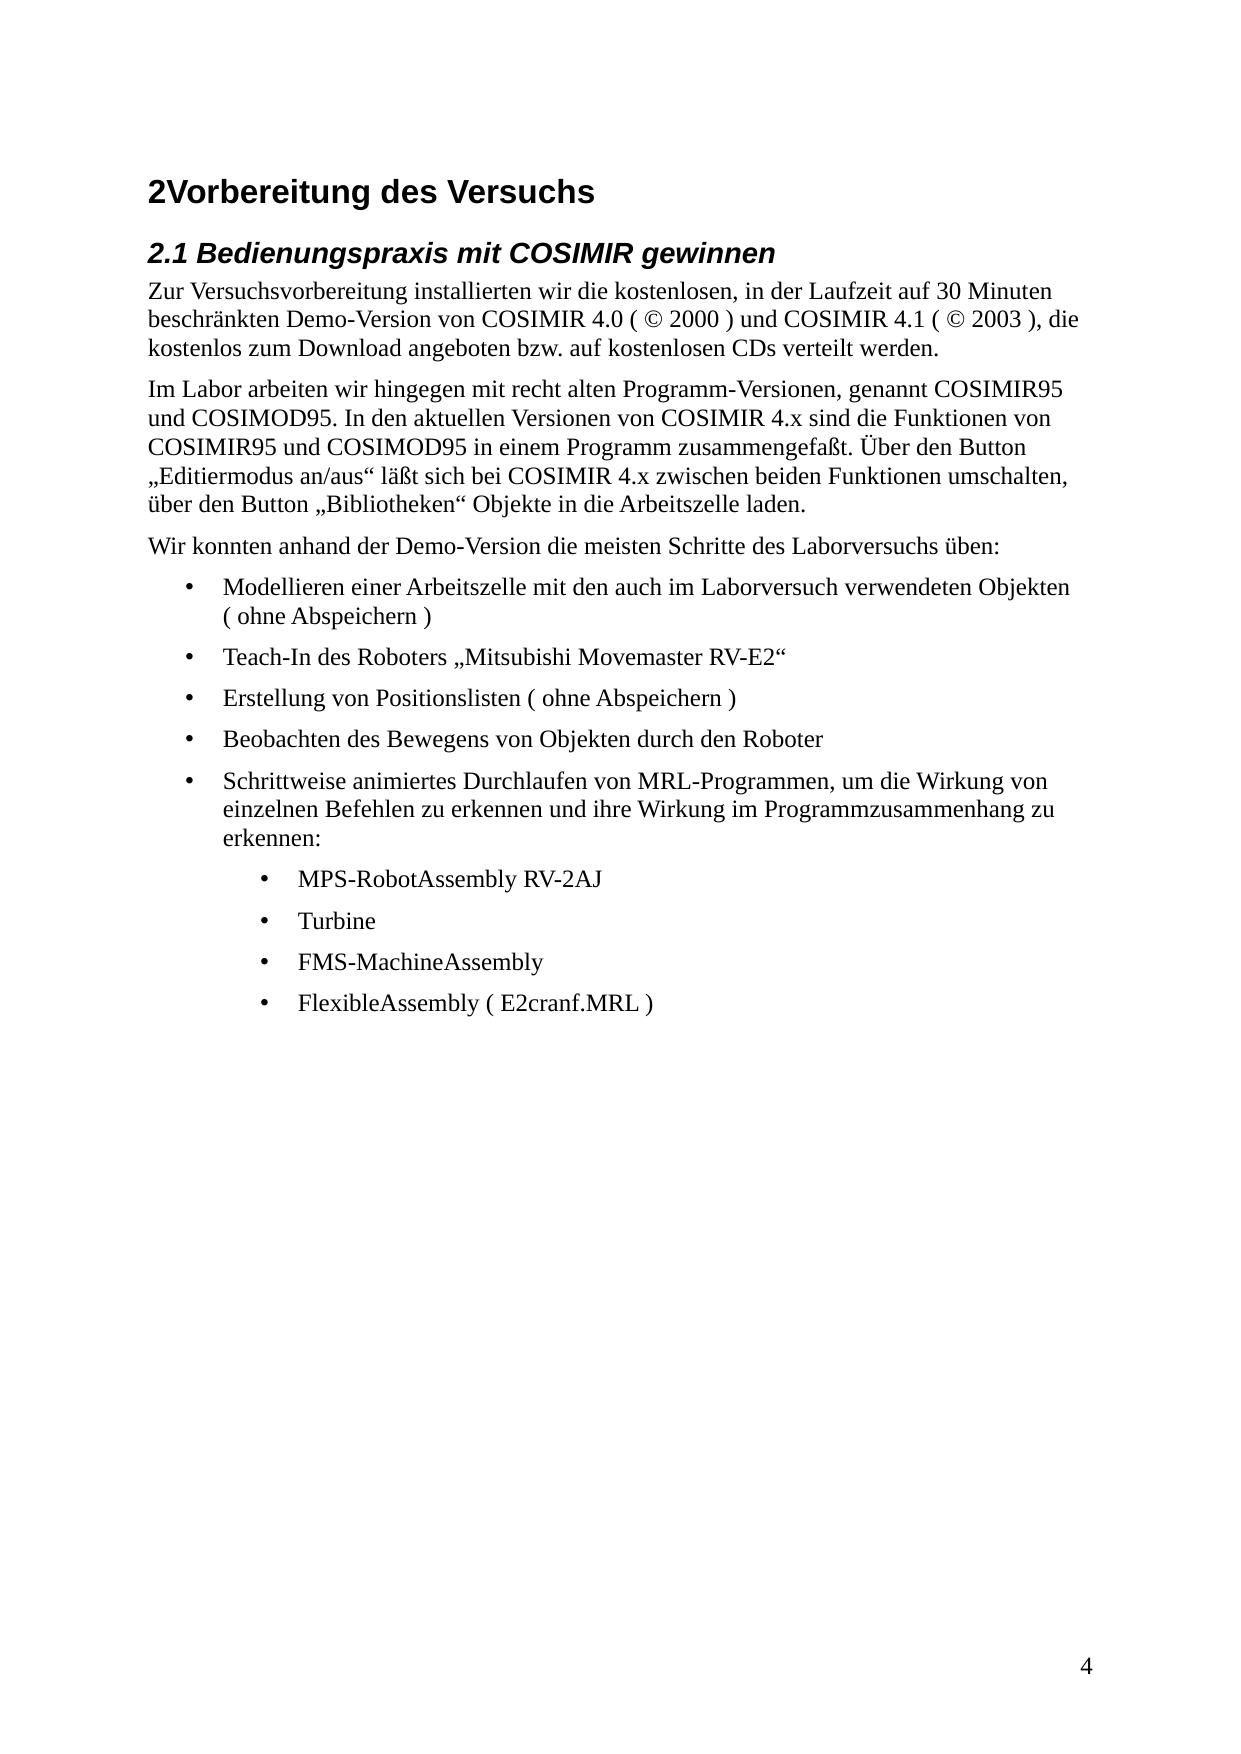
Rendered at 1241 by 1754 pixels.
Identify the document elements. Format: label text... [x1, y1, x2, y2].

text Zur Versuchsvorbereitung installierten wir die kostenlosen, in der Laufzeit auf 30 Minuten beschränkten Demo-Version von COSIMIR 4.0 ( © 2000 ) und COSIMIR 4.1 ( © 2003 ), die kostenlos zum Download angeboten bzw. auf kostenlosen CDs verteilt werden. [148, 276, 1093, 362]
list Beobachten des Bewegens von Objekten durch den Roboter [185, 724, 1093, 753]
list Erstellung von Positionslisten ( ohne Abspeichern ) [185, 683, 1093, 712]
subtitle 2.1 Bedienungspraxis mit COSIMIR gewinnen [148, 236, 1093, 269]
list Schrittweise animiertes Durchlaufen von MRL-Programmen, um die Wirkung von einzelnen Befehlen zu erkennen und ihre Wirkung im Programmzusammenhang zu erkennen: [185, 766, 1093, 852]
text Im Labor arbeiten wir hingegen mit recht alten Programm-Versionen, genannt COSIMIR95 und COSIMOD95. In den aktuellen Versionen von COSIMIR 4.x sind die Funktionen von COSIMIR95 und COSIMOD95 in einem Programm zusammengefaßt. Über den Button „Editiermodus an/aus“ läßt sich bei COSIMIR 4.x zwischen beiden Funktionen umschalten, über den Button „Bibliotheken“ Objekte in die Arbeitszelle laden. [148, 374, 1093, 518]
list MPS-RobotAssembly RV-2AJ [260, 864, 1093, 893]
list FMS-MachineAssembly [260, 947, 1093, 976]
list Modellieren einer Arbeitszelle mit den auch im Laborversuch verwendeten Objekten ( ohne Abspeichern ) [185, 572, 1093, 629]
list Teach-In des Roboters „Mitsubishi Movemaster RV-E2“ [185, 642, 1093, 671]
text Wir konnten anhand der Demo-Version die meisten Schritte des Laborversuchs üben: [148, 531, 1093, 559]
subtitle 2Vorbereitung des Versuchs [148, 173, 1093, 211]
list FlexibleAssembly ( E2cranf.MRL ) [260, 988, 1093, 1017]
list Turbine [260, 906, 1093, 934]
